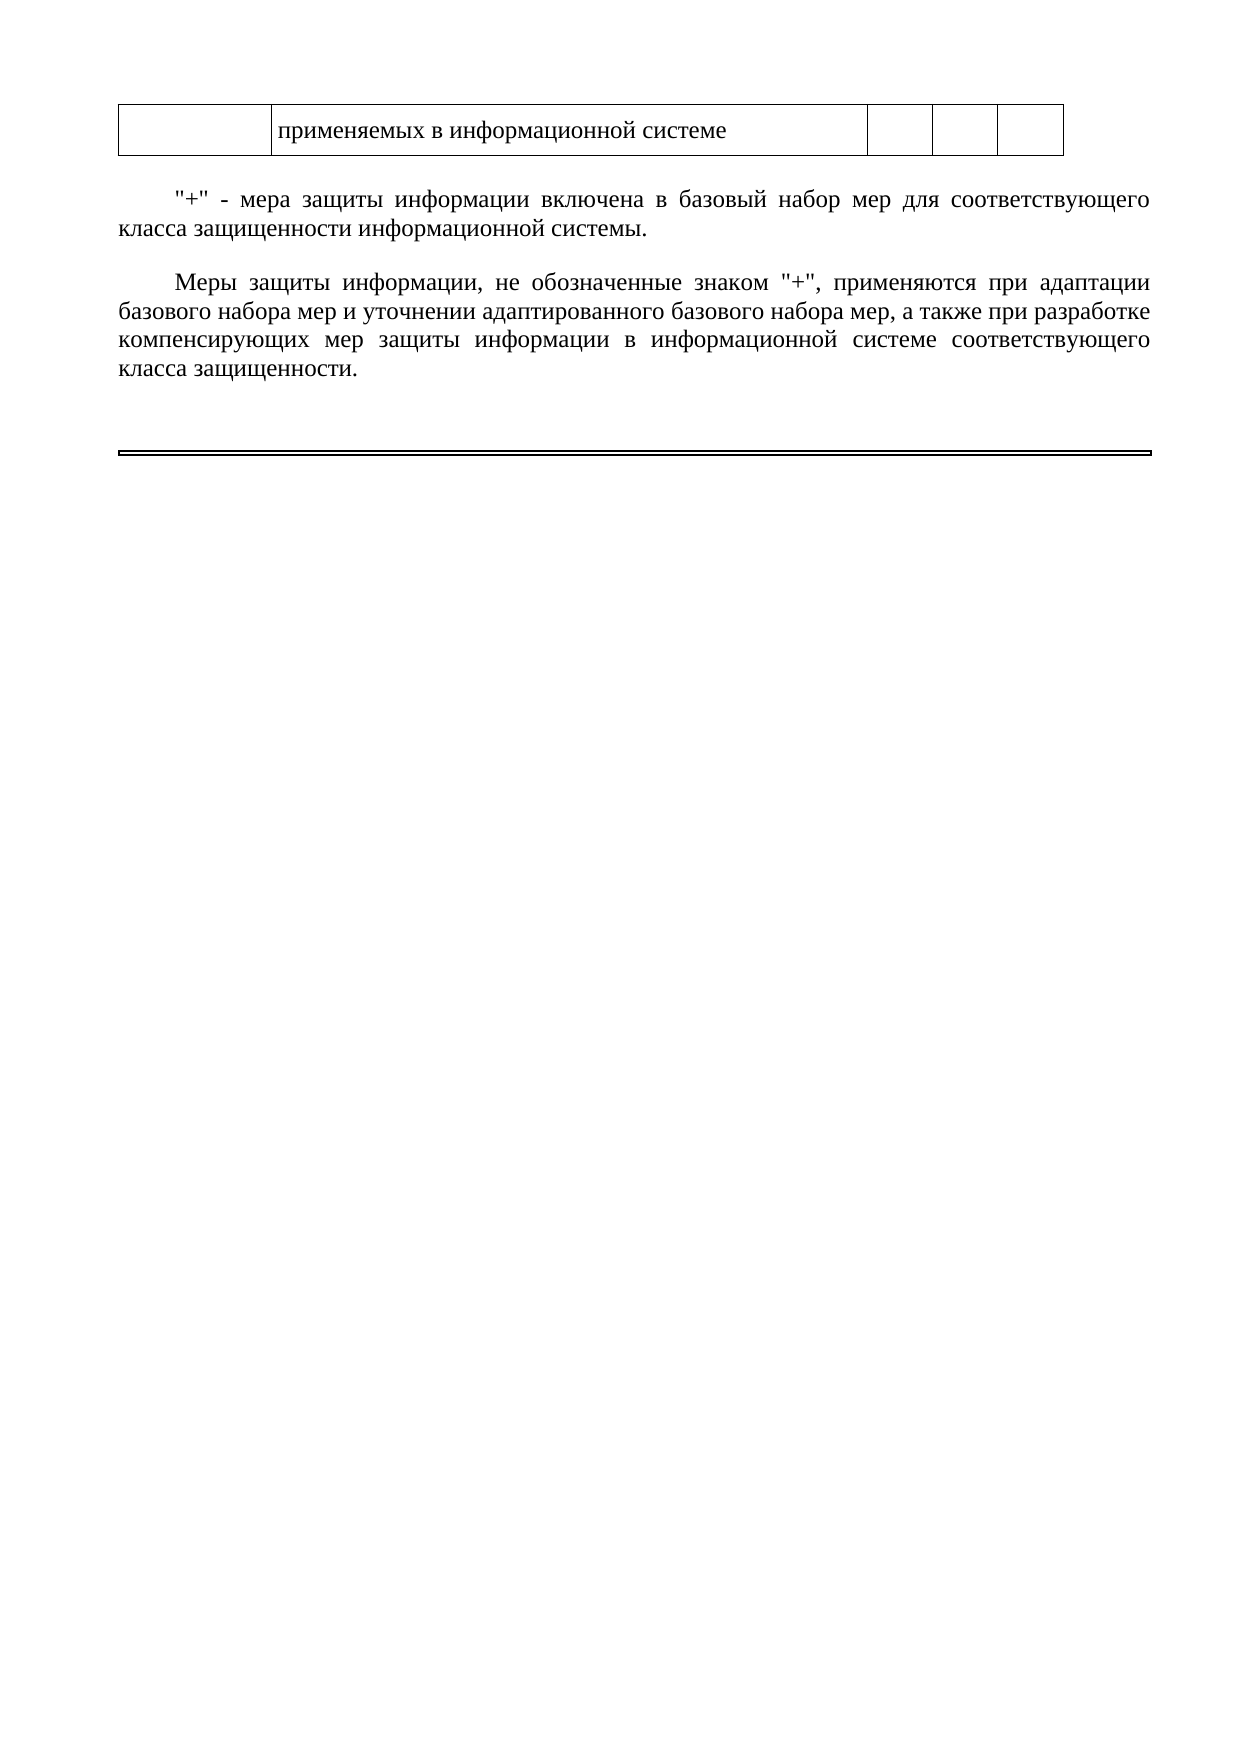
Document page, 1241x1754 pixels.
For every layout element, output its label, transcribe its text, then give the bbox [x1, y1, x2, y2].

text Меры защиты информации, не обозначенные знаком "+", применяются при адаптации базового набора мер и уточнении адаптированного базового набора мер, а также при разработке компенсирующих мер защиты информации в информационной системе соответствующего класса защищенности. [118, 267, 1152, 382]
table_cell [933, 105, 997, 155]
table_cell [119, 105, 271, 155]
table_cell [998, 105, 1063, 155]
text "+" - мера защиты информации включена в базовый набор мер для соответствующего класса защищенности информационной системы. [118, 184, 1152, 242]
table_cell [868, 105, 932, 155]
table_cell применяемых в информационной системе [272, 105, 867, 155]
